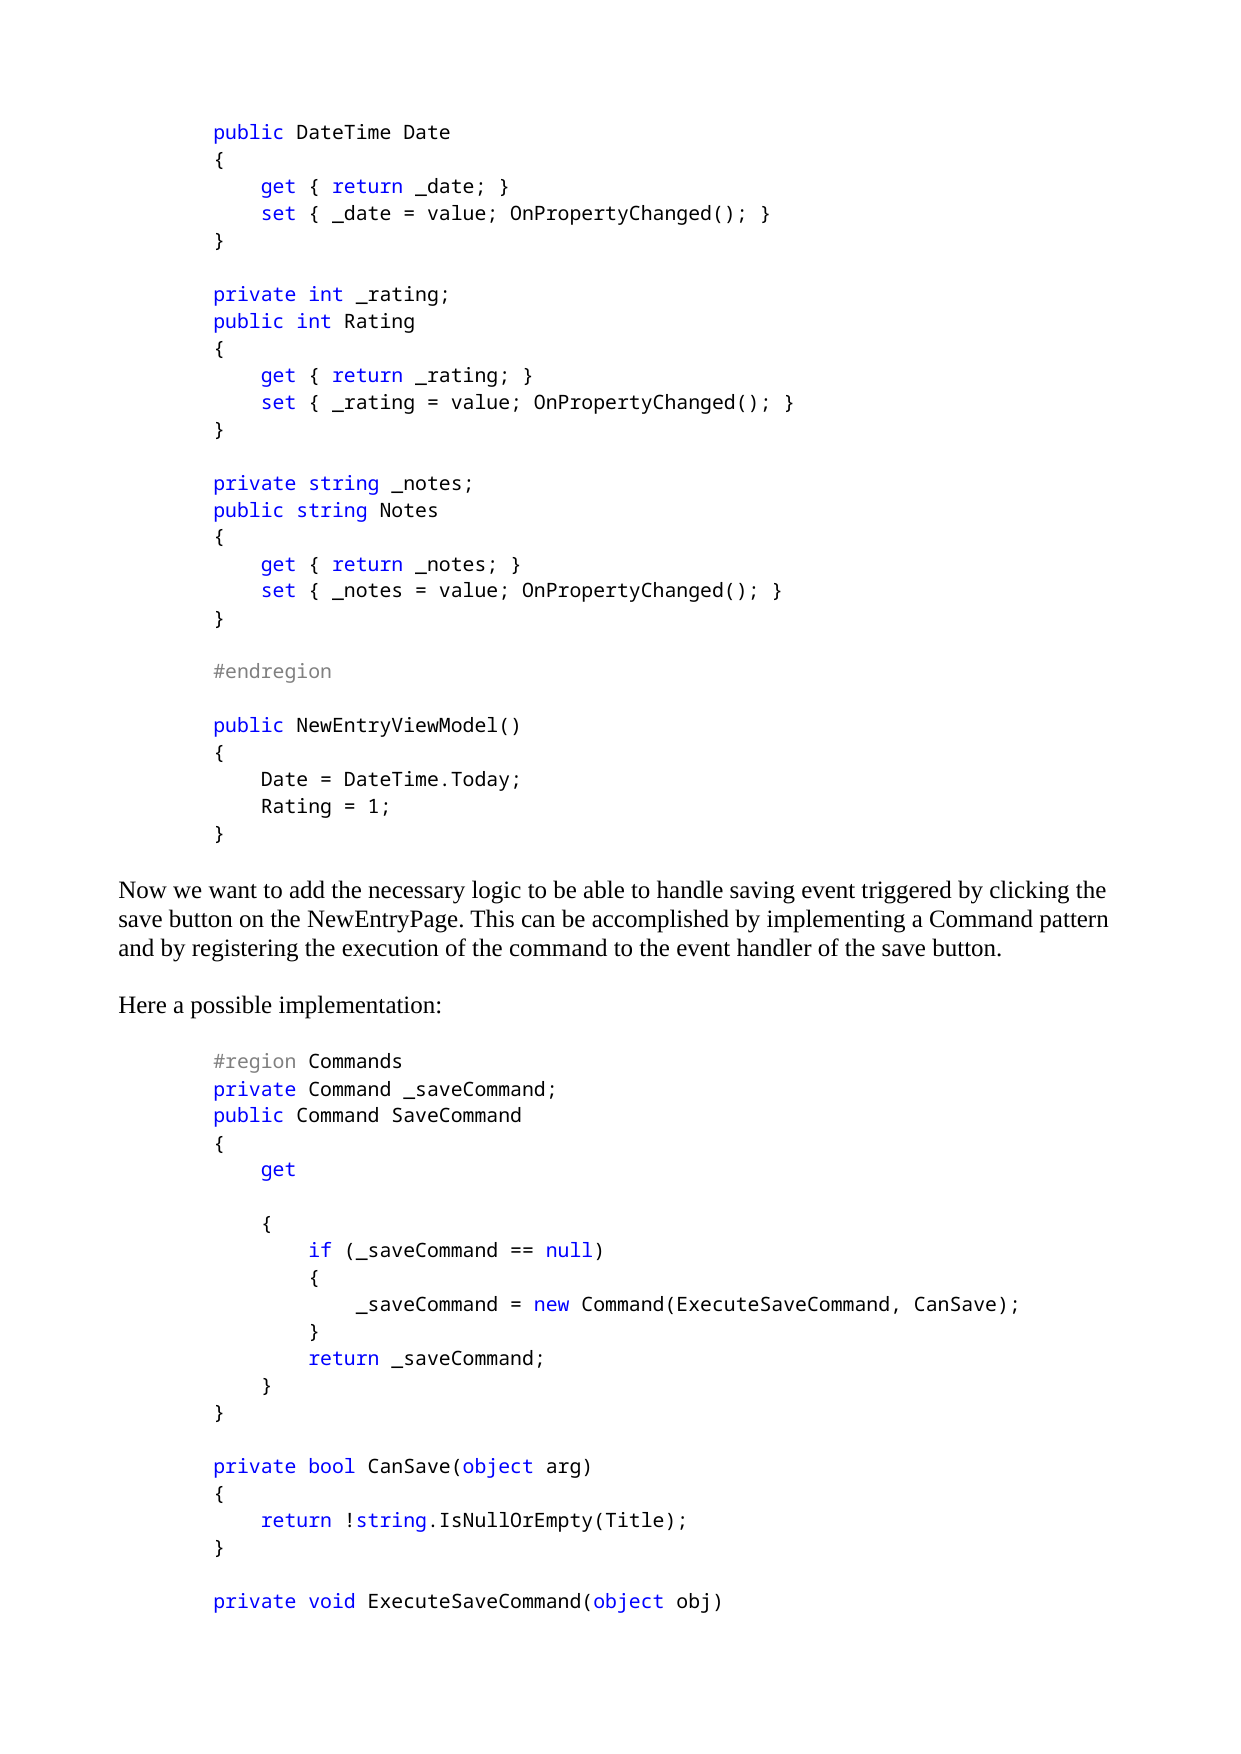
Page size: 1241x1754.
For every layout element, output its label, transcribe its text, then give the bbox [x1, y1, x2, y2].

text public Command SaveCommand [118, 1102, 1122, 1129]
text _saveCommand = new Command(ExecuteSaveCommand, CanSave); [118, 1291, 1122, 1318]
text Here a possible implementation: [118, 990, 1122, 1019]
text Date = DateTime.Today; [118, 766, 1122, 793]
text { [118, 1129, 1122, 1156]
text public DateTime Date [118, 118, 1122, 145]
text set { _date = value; OnPropertyChanged(); } [118, 199, 1122, 226]
text private Command _saveCommand; [118, 1075, 1122, 1102]
text set { _notes = value; OnPropertyChanged(); } [118, 577, 1122, 604]
text #region Commands [118, 1048, 1122, 1075]
text get { return _notes; } [118, 550, 1122, 577]
text private int _rating; [118, 280, 1122, 307]
text { [118, 1210, 1122, 1237]
text { [118, 739, 1122, 766]
text Rating = 1; [118, 793, 1122, 819]
text get { return _rating; } [118, 361, 1122, 388]
text } [118, 604, 1122, 631]
text public string Notes [118, 496, 1122, 523]
text } [118, 1318, 1122, 1344]
text set { _rating = value; OnPropertyChanged(); } [118, 388, 1122, 415]
text } [118, 1372, 1122, 1398]
text { [118, 1264, 1122, 1291]
text } [118, 415, 1122, 442]
text Now we want to add the necessary logic to be able to handle saving event triggered by clicking the save button on the NewEntryPage. This can be accomplished by implementing a Command pattern and by registering the execution of the command to the event handler of the save button. [118, 875, 1122, 962]
text if (_saveCommand == null) [118, 1237, 1122, 1264]
text get [118, 1156, 1122, 1183]
text } [118, 1533, 1122, 1560]
text private string _notes; [118, 469, 1122, 496]
text private bool CanSave(object arg) [118, 1452, 1122, 1479]
text { [118, 145, 1122, 172]
text private void ExecuteSaveCommand(object obj) [118, 1587, 1122, 1614]
text return _saveCommand; [118, 1344, 1122, 1372]
text public int Rating [118, 307, 1122, 334]
text #endregion [118, 658, 1122, 685]
text { [118, 334, 1122, 361]
text } [118, 226, 1122, 253]
text } [118, 1398, 1122, 1426]
text get { return _date; } [118, 172, 1122, 199]
text public NewEntryViewModel() [118, 712, 1122, 739]
text { [118, 1479, 1122, 1506]
text { [118, 523, 1122, 550]
text return !string.IsNullOrEmpty(Title); [118, 1506, 1122, 1533]
text } [118, 819, 1122, 847]
